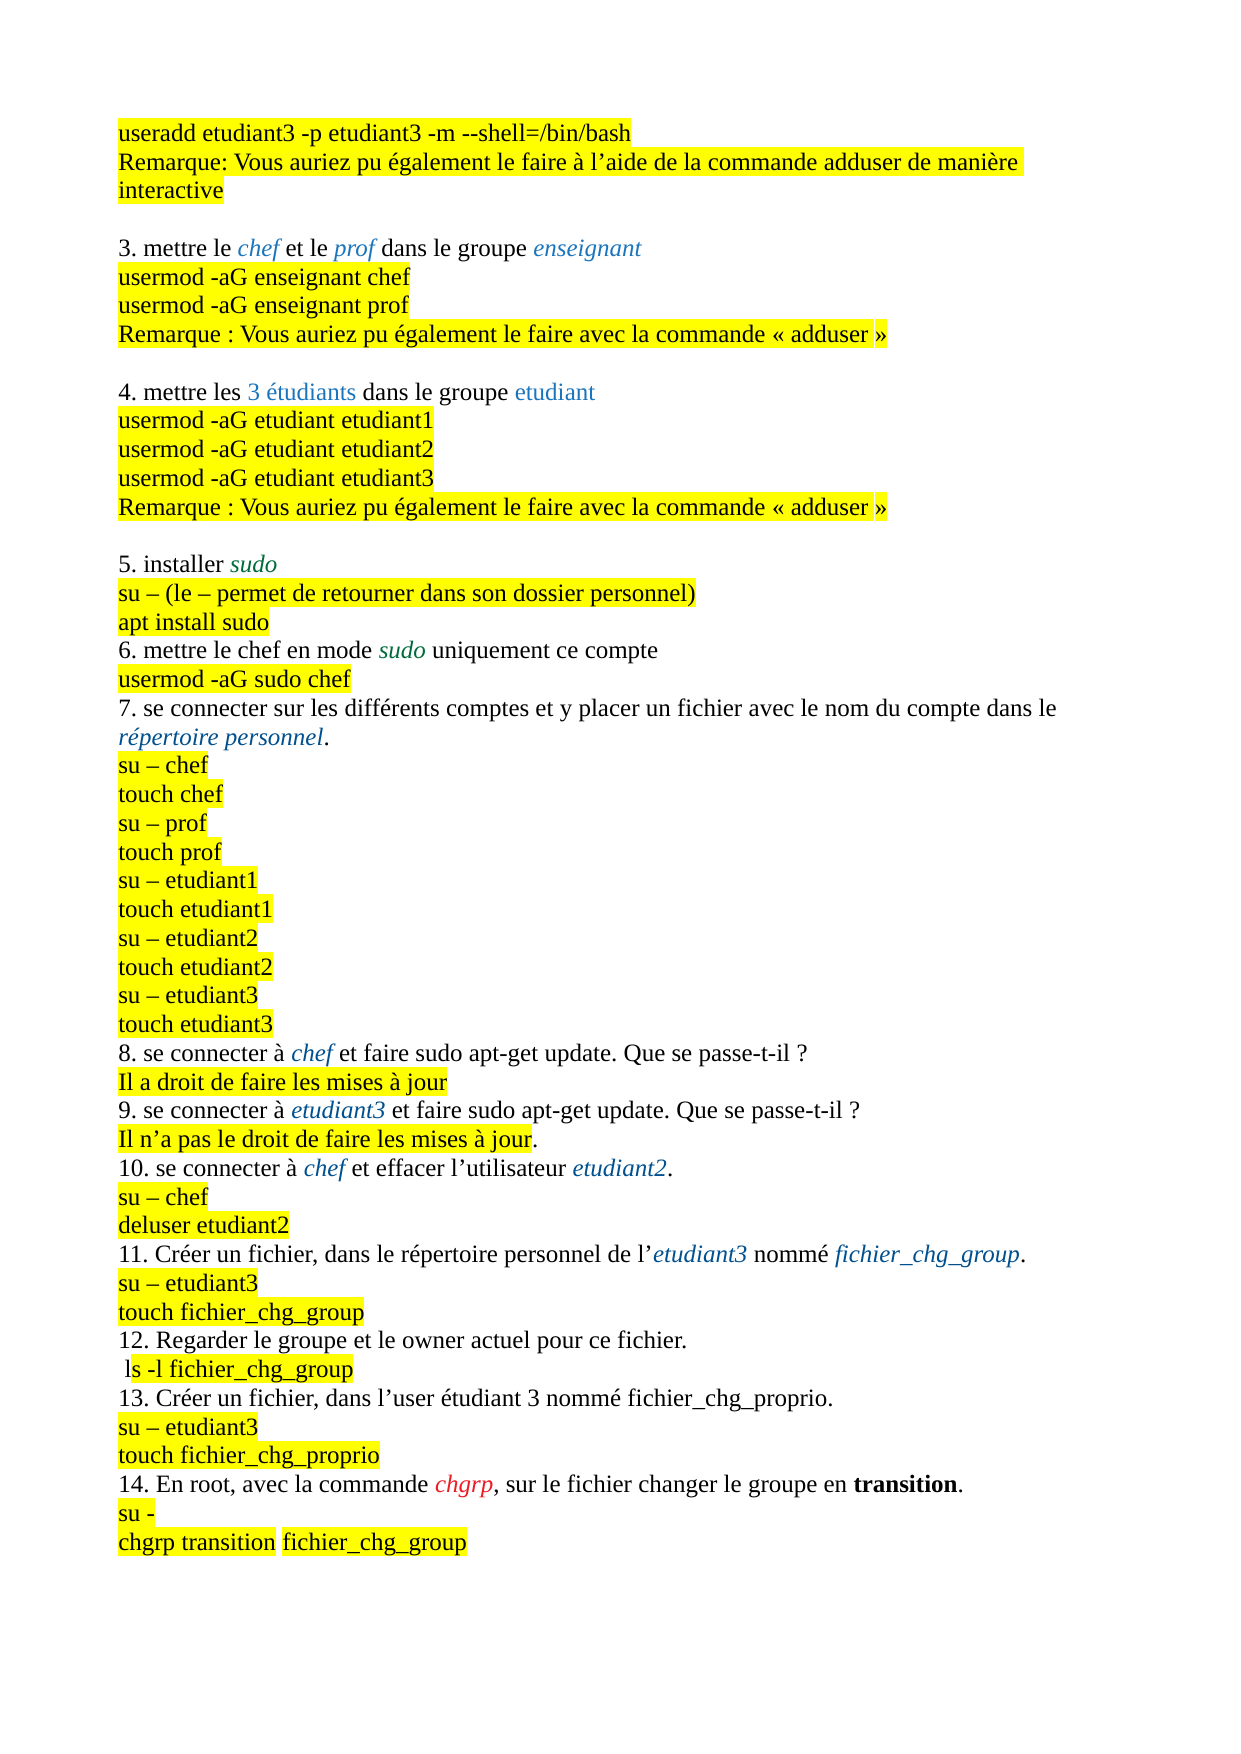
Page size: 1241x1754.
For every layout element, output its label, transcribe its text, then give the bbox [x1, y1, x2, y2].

text ls -l fichier_chg_group [118, 1354, 1122, 1383]
text su – (le – permet de retourner dans son dossier personnel) [118, 578, 1122, 607]
text Remarque: Vous auriez pu également le faire à l’aide de la commande adduser de manière interactive [118, 147, 1122, 204]
text 10. se connecter à chef et effacer l’utilisateur etudiant2. [118, 1153, 1122, 1182]
text deluser etudiant2 [118, 1211, 1122, 1239]
text touch prof [118, 837, 1122, 866]
text Remarque : Vous auriez pu également le faire avec la commande « adduser » [118, 492, 1122, 521]
text su – prof [118, 808, 1122, 837]
text usermod -aG enseignant chef [118, 262, 1122, 291]
text 6. mettre le chef en mode sudo uniquement ce compte [118, 636, 1122, 664]
text usermod -aG enseignant prof [118, 291, 1122, 319]
text touch etudiant1 [118, 894, 1122, 923]
text usermod -aG etudiant etudiant3 [118, 463, 1122, 492]
text 9. se connecter à etudiant3 et faire sudo apt-get update. Que se passe-t-il ? [118, 1096, 1122, 1124]
text Il a droit de faire les mises à jour [118, 1067, 1122, 1096]
text apt install sudo [118, 607, 1122, 636]
text chgrp transition fichier_chg_group [118, 1527, 1122, 1556]
text su – chef [118, 751, 1122, 779]
text Il n’a pas le droit de faire les mises à jour. [118, 1124, 1122, 1153]
text su – chef [118, 1182, 1122, 1211]
text touch chef [118, 779, 1122, 808]
text 3. mettre le chef et le prof dans le groupe enseignant [118, 233, 1122, 262]
text su – etudiant3 [118, 981, 1122, 1009]
text 4. mettre les 3 étudiants dans le groupe etudiant [118, 377, 1122, 406]
text Remarque : Vous auriez pu également le faire avec la commande « adduser » [118, 319, 1122, 348]
text 12. Regarder le groupe et le owner actuel pour ce fichier. [118, 1326, 1122, 1354]
text useradd etudiant3 -p etudiant3 -m --shell=/bin/bash [118, 118, 1122, 147]
text 11. Créer un fichier, dans le répertoire personnel de l’etudiant3 nommé fichier_chg_group. [118, 1239, 1122, 1268]
text usermod -aG etudiant etudiant2 [118, 434, 1122, 463]
text su – etudiant2 [118, 923, 1122, 952]
text usermod -aG sudo chef [118, 664, 1122, 693]
text touch etudiant2 [118, 952, 1122, 981]
text touch fichier_chg_proprio [118, 1441, 1122, 1469]
text touch fichier_chg_group [118, 1297, 1122, 1326]
text usermod -aG etudiant etudiant1 [118, 406, 1122, 434]
text 13. Créer un fichier, dans l’user étudiant 3 nommé fichier_chg_proprio. [118, 1383, 1122, 1412]
text su – etudiant3 [118, 1412, 1122, 1441]
text 7. se connecter sur les différents comptes et y placer un fichier avec le nom du compte dans le répertoire personnel. [118, 693, 1122, 751]
text 14. En root, avec la commande chgrp, sur le fichier changer le groupe en transition. [118, 1469, 1122, 1498]
text touch etudiant3 [118, 1009, 1122, 1038]
text su – etudiant3 [118, 1268, 1122, 1297]
text su - [118, 1498, 1122, 1527]
text su – etudiant1 [118, 866, 1122, 894]
text 5. installer sudo [118, 549, 1122, 578]
text 8. se connecter à chef et faire sudo apt-get update. Que se passe-t-il ? [118, 1038, 1122, 1067]
